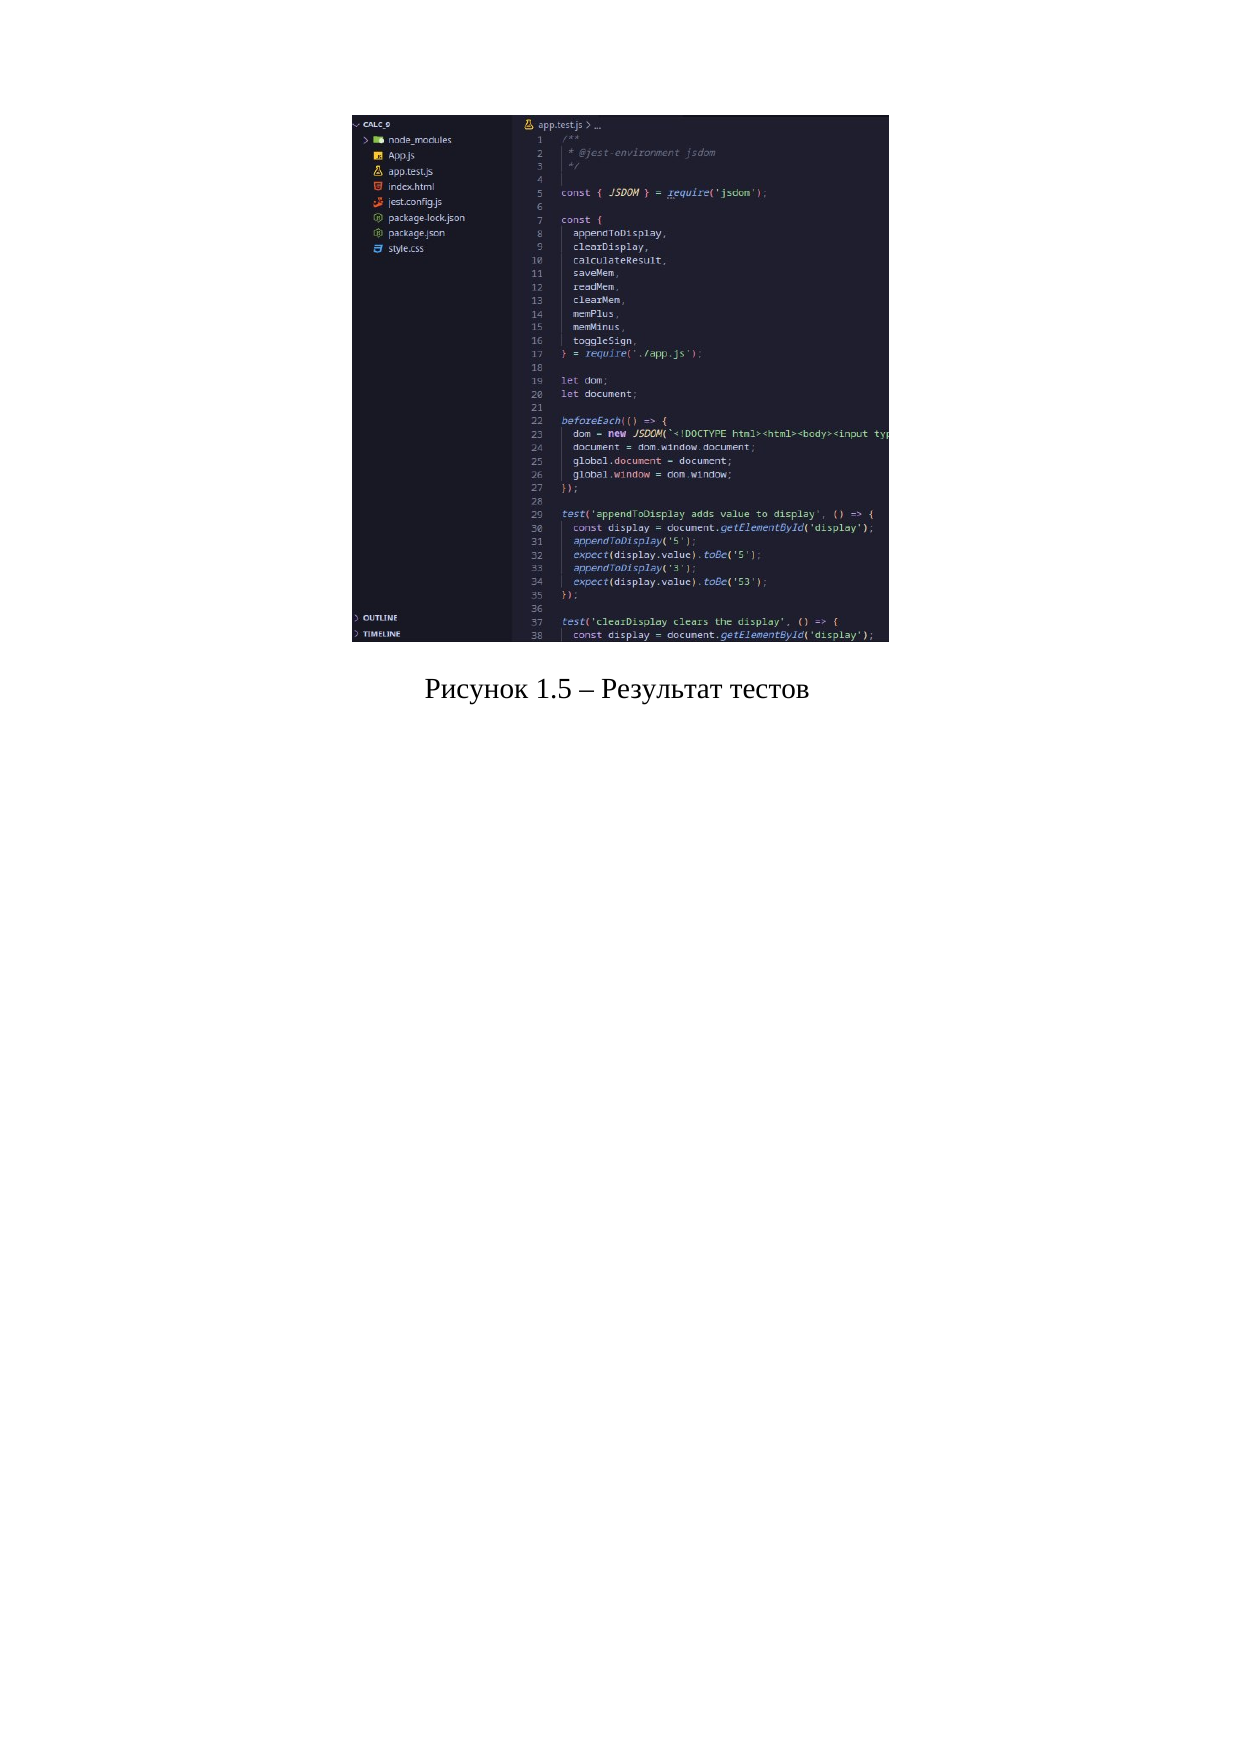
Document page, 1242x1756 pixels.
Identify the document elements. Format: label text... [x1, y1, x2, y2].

picture [352, 115, 889, 642]
text Рисунок 1.5 – Результат тестов [118, 666, 1123, 711]
